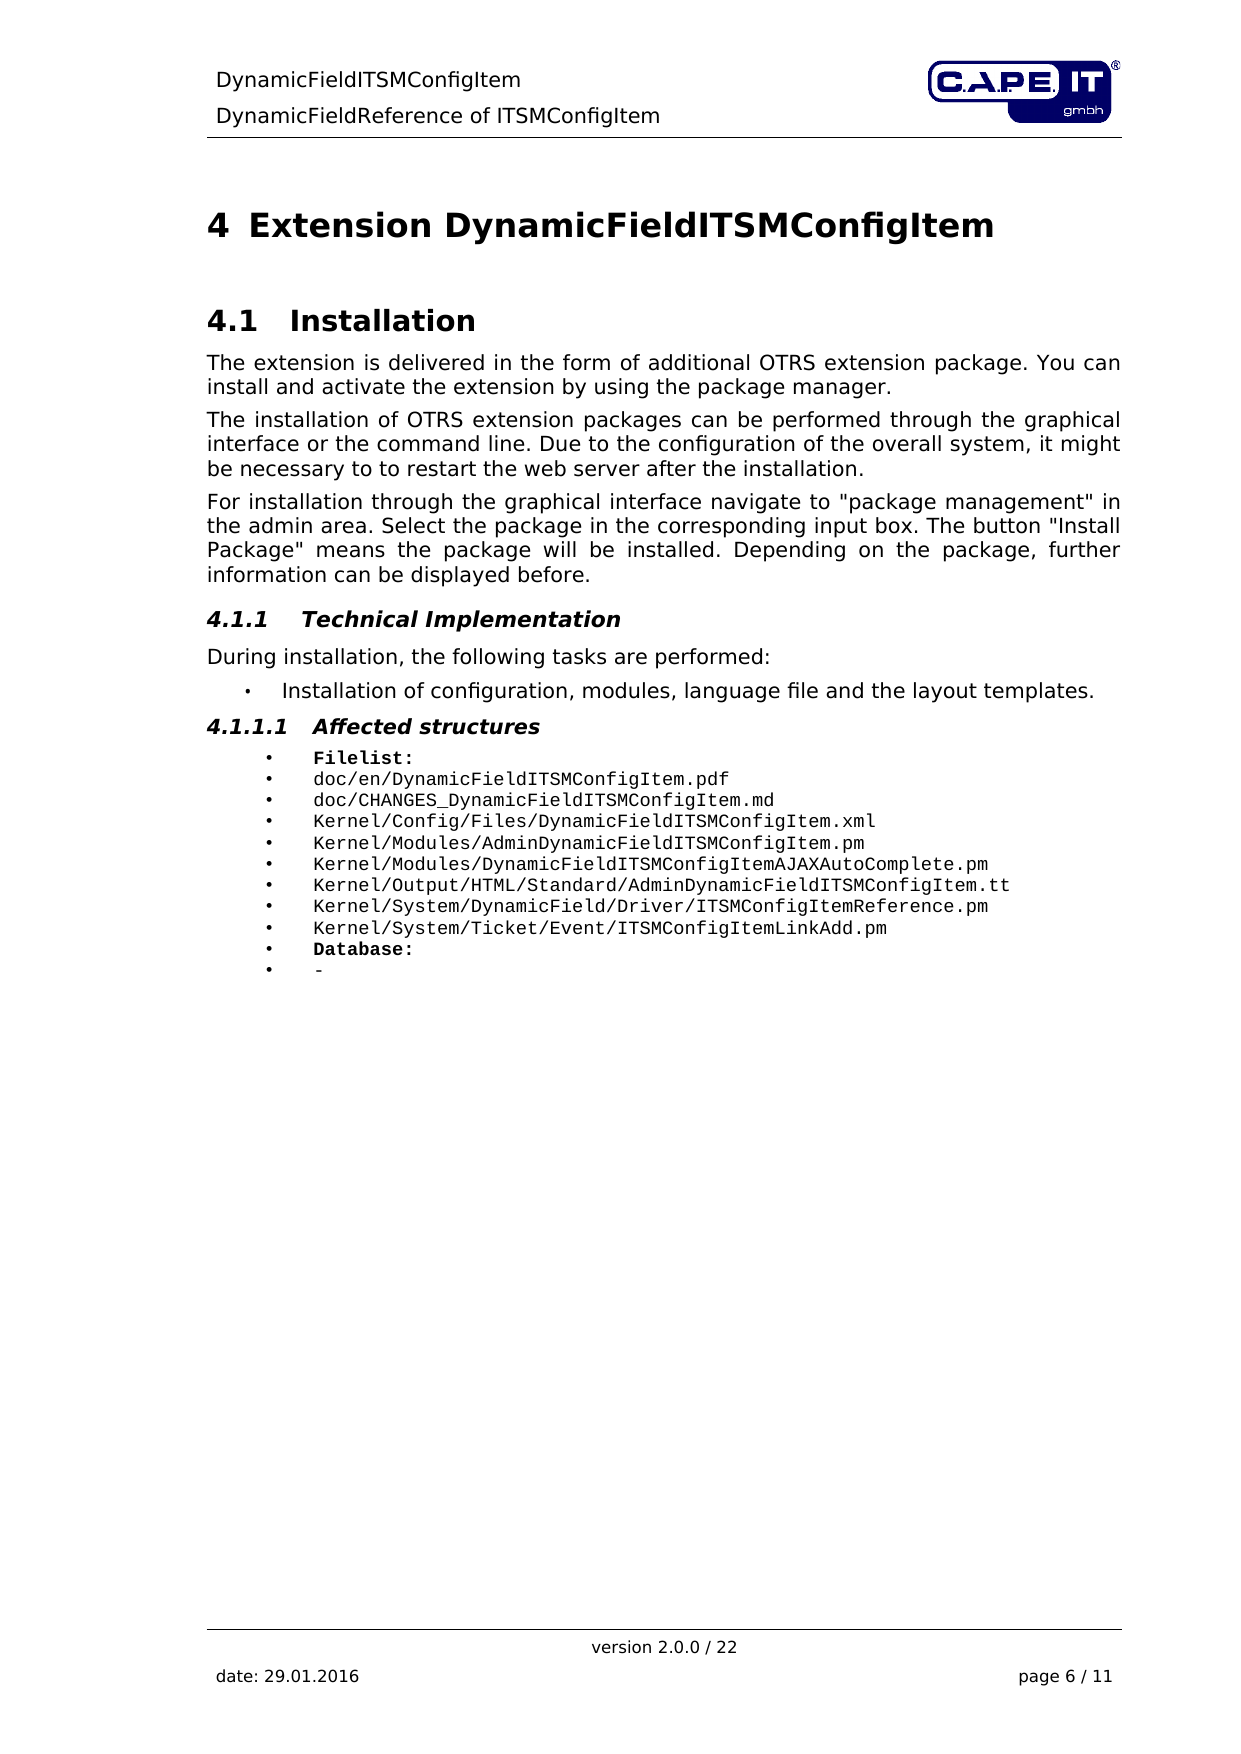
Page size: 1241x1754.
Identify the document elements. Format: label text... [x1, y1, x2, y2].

list Kernel/Config/Files/DynamicFieldITSMConfigItem.xml [266, 812, 1122, 833]
list doc/CHANGES_DynamicFieldITSMConfigItem.md [266, 791, 1122, 812]
list - [266, 961, 1122, 982]
subtitle Technical Implementation [207, 608, 1122, 633]
list Installation of configuration, modules, language file and the layout templates. [244, 678, 1122, 703]
list Kernel/Modules/AdminDynamicFieldITSMConfigItem.pm [266, 833, 1122, 855]
list Kernel/System/DynamicField/Driver/ITSMConfigItemReference.pm [266, 897, 1122, 918]
list Kernel/System/Ticket/Event/ITSMConfigItemLinkAdd.pm [266, 918, 1122, 940]
list Kernel/Output/HTML/Standard/AdminDynamicFieldITSMConfigItem.tt [266, 876, 1122, 897]
subtitle Affected structures [207, 715, 1122, 739]
subtitle Extension DynamicFieldITSMConfigItem [207, 207, 1122, 245]
text During installation, the following tasks are performed: [207, 645, 1122, 669]
text For installation through the graphical interface navigate to "package management" in the admin area. Select the package in the corresponding input box. The button "Install Package" means the package will be installed. Depending on the package, further information can be displayed before. [207, 490, 1122, 587]
picture [928, 60, 1121, 123]
list Filelist: [266, 748, 1122, 770]
subtitle Installation [207, 304, 1122, 338]
list doc/en/DynamicFieldITSMConfigItem.pdf [266, 770, 1122, 791]
text The installation of OTRS extension packages can be performed through the graphical interface or the command line. Due to the configuration of the overall system, it might be necessary to to restart the web server after the installation. [207, 408, 1122, 481]
list Database: [266, 940, 1122, 961]
list Kernel/Modules/DynamicFieldITSMConfigItemAJAXAutoComplete.pm [266, 855, 1122, 876]
text The extension is delivered in the form of additional OTRS extension package. You can install and activate the extension by using the package manager. [207, 351, 1122, 399]
